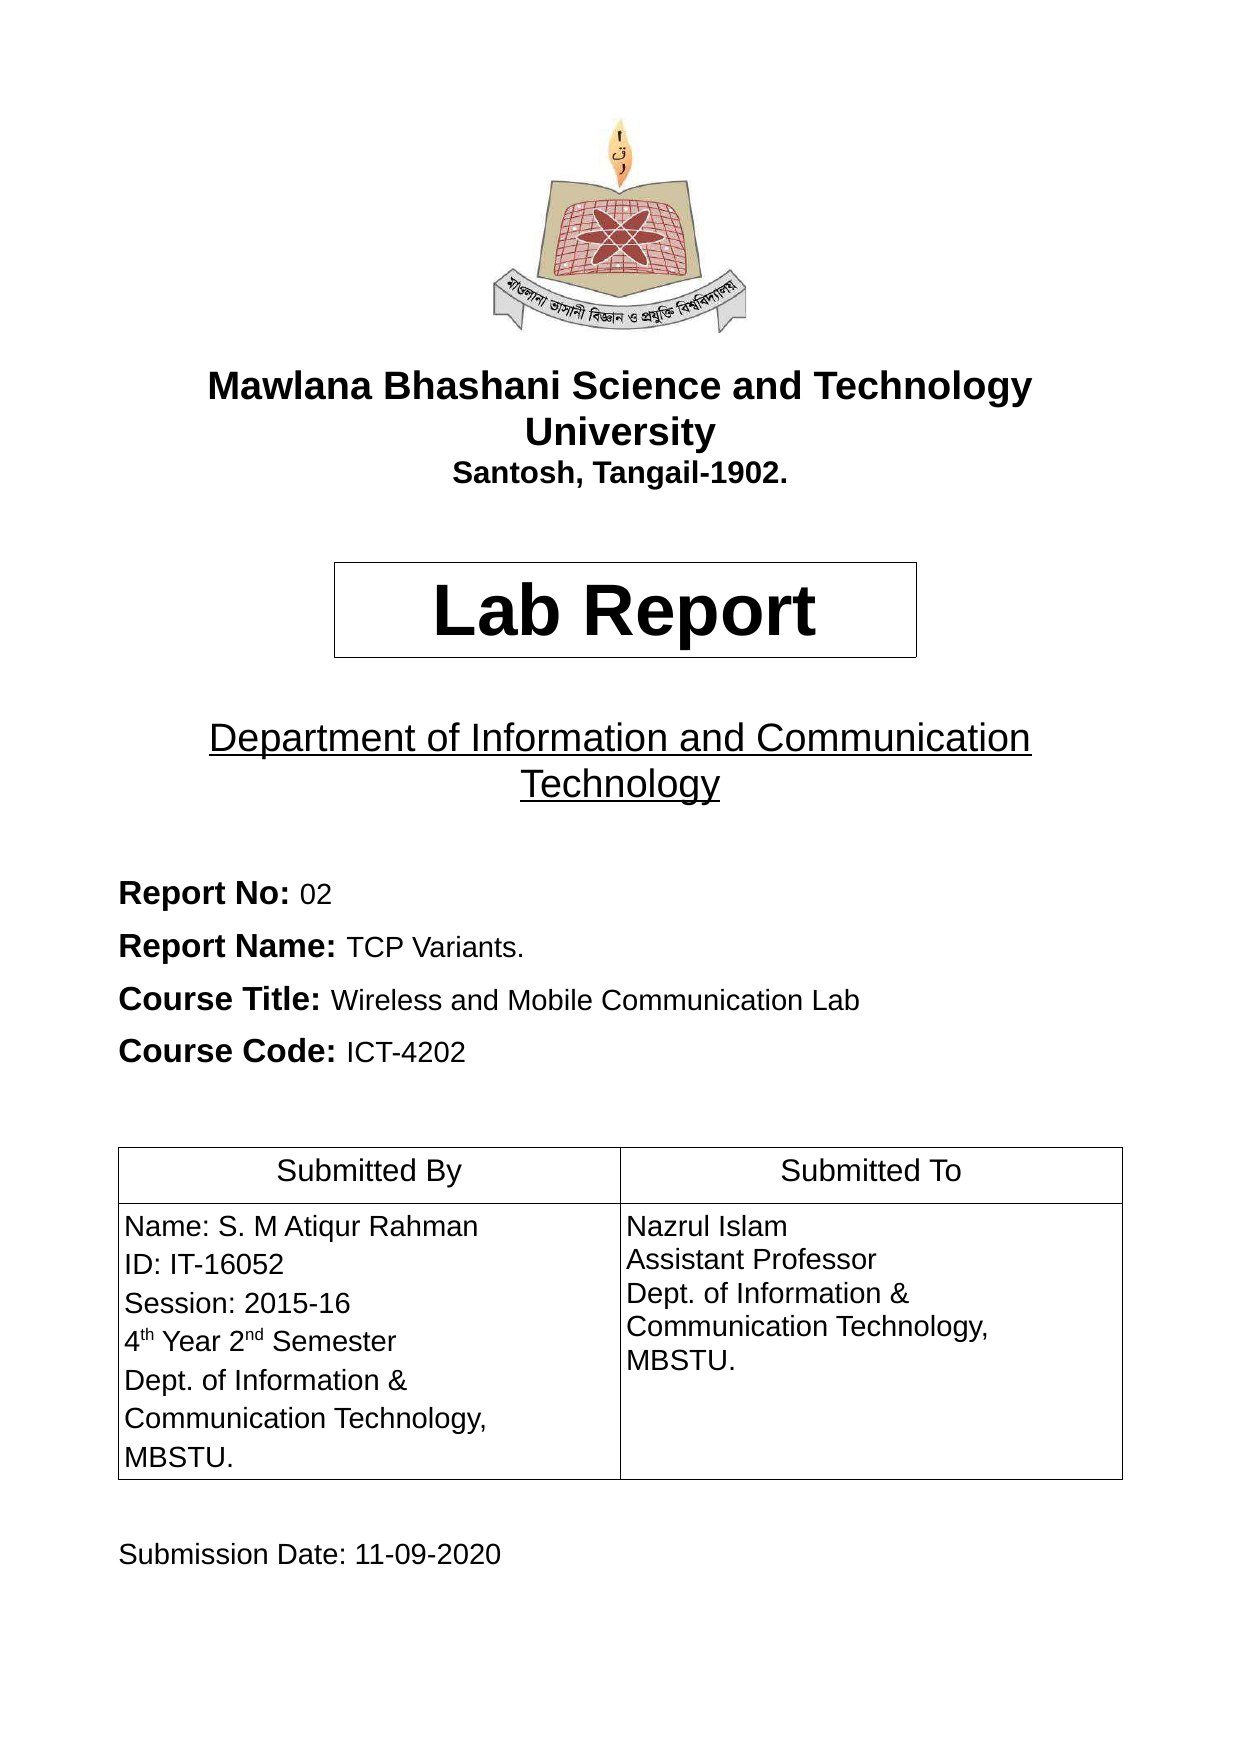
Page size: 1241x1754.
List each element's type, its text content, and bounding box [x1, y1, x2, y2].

text Course Title: Wireless and Mobile Communication Lab [118, 979, 1122, 1017]
table_cell Nazrul Islam Assistant Professor Dept. of Information & Communication Technology, MBSTU. [621, 1204, 1122, 1479]
text Santosh, Tangail-1902. [118, 454, 1122, 490]
table_cell Name: S. M Atiqur Rahman ID: IT-16052 Session: 2015-16 4th Year 2nd Semester Dept. of Information & Communication Technology, MBSTU. [119, 1204, 620, 1479]
text Report No: 02 [118, 873, 1122, 911]
text Department of Information and Communication Technology [118, 714, 1122, 806]
text Course Code: ICT-4202 [118, 1031, 1122, 1070]
table_header Lab Report [335, 563, 916, 657]
picture [493, 118, 747, 333]
table_header Submitted By [119, 1148, 620, 1203]
text Mawlana Bhashani Science and Technology University [118, 362, 1122, 454]
text Report Name: TCP Variants. [118, 926, 1122, 964]
table_header Submitted To [621, 1148, 1122, 1203]
text Submission Date: 11-09-2020 [118, 1537, 1122, 1571]
